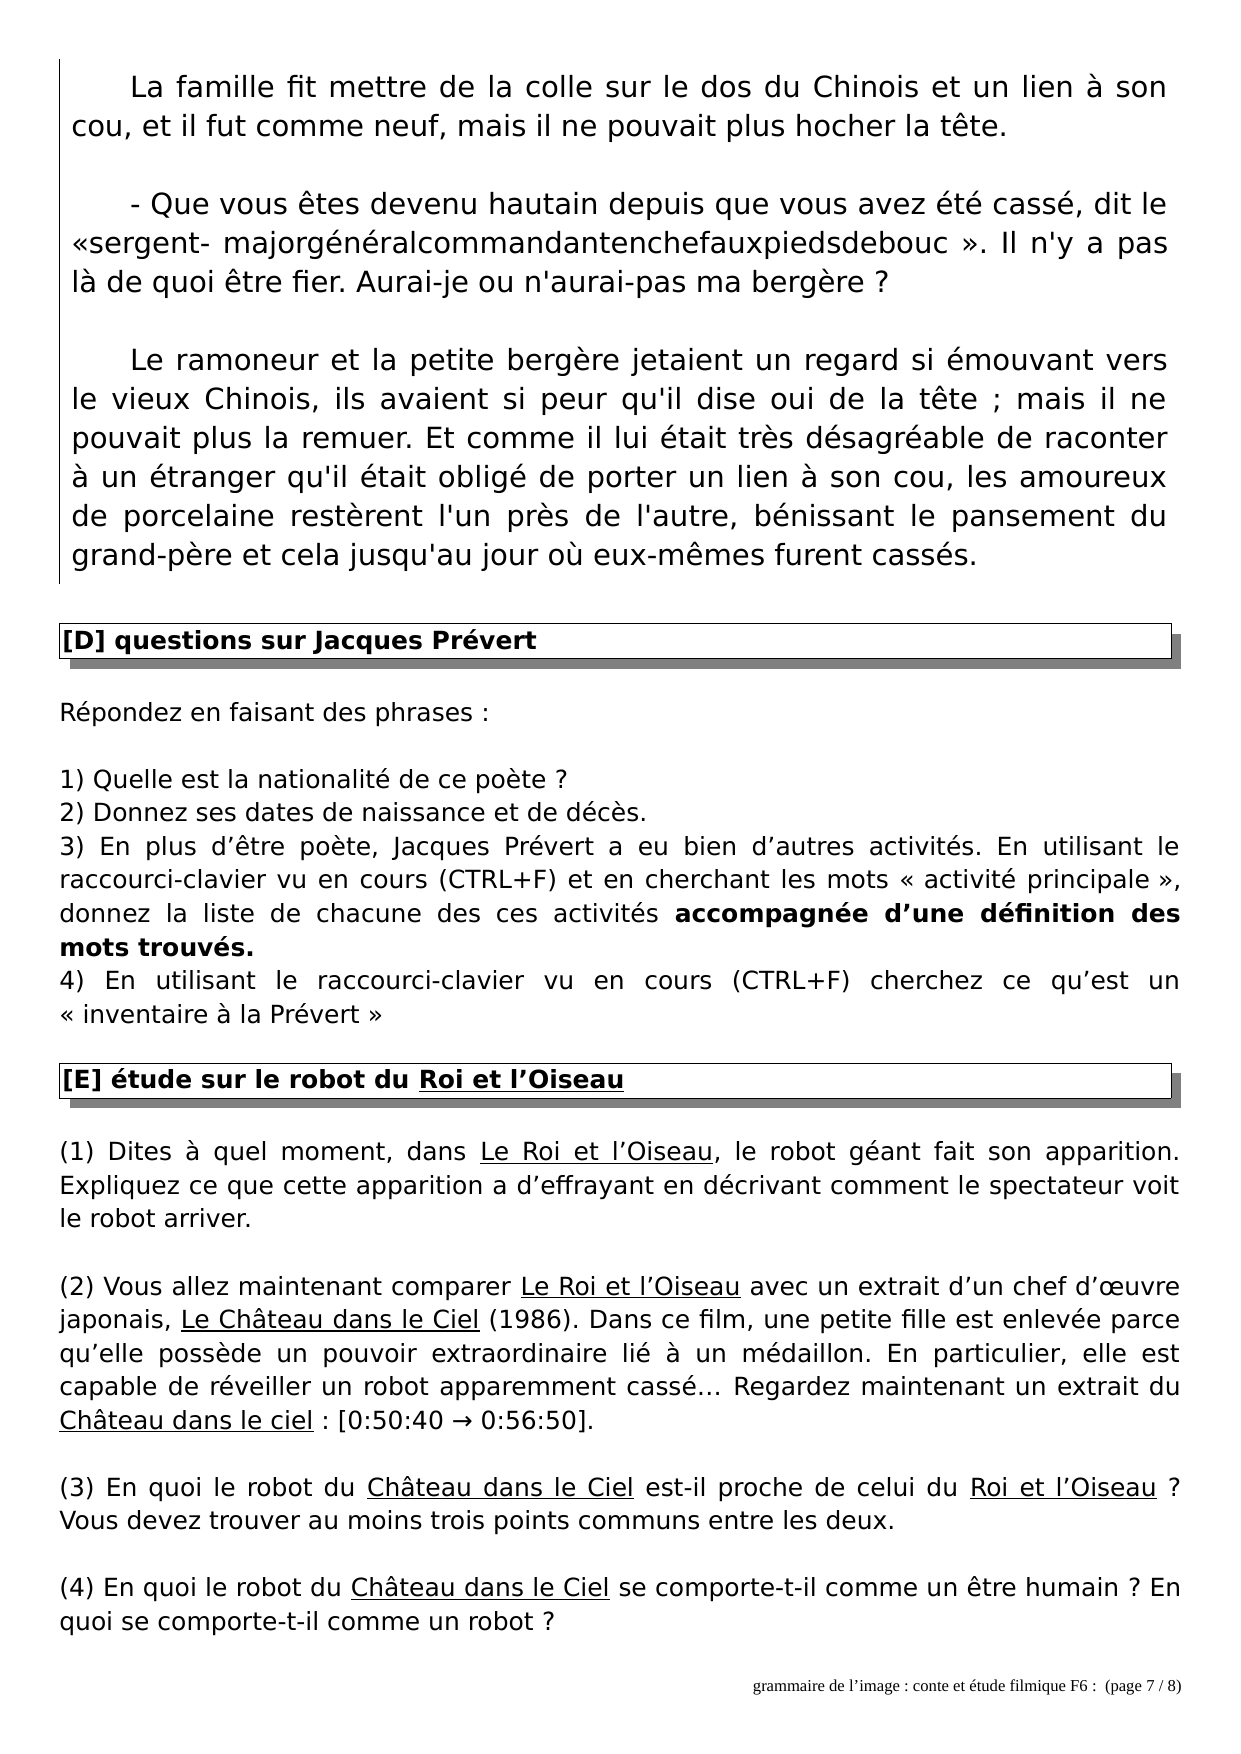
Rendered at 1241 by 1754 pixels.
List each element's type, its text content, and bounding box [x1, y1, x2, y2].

text Répondez en faisant des phrases : [59, 698, 1181, 727]
text [D] questions sur Jacques Prévert [60, 624, 1171, 658]
text (1) Dites à quel moment, dans Le Roi et l’Oiseau, le robot géant fait son apparition. Expliquez ce que cette apparition a d’effrayant en décrivant comment le spectateur voit le robot arriver. [59, 1138, 1181, 1234]
text [E] étude sur le robot du Roi et l’Oiseau [60, 1064, 1171, 1098]
text La famille fit mettre de la colle sur le dos du Chinois et un lien à son cou, et il fut comme neuf, mais il ne pouvait plus hocher la tête. [60, 59, 1181, 144]
text (4) En quoi le robot du Château dans le Ciel se comporte-t-il comme un être humain ? En quoi se comporte-t-il comme un robot ? [59, 1574, 1181, 1636]
text Le ramoneur et la petite bergère jetaient un regard si émouvant vers le vieux Chinois, ils avaient si peur qu'il dise oui de la tête ; mais il ne pouvait plus la remuer. Et comme il lui était très désagréable de raconter à un étranger qu'il était obligé de porter un lien à son cou, les amoureux de porcelaine restèrent l'un près de l'autre, bénissant le pansement du grand-père et cela jusqu'au jour où eux-mêmes furent cassés. [60, 332, 1181, 584]
text (3) En quoi le robot du Château dans le Ciel est-il proche de celui du Roi et l’Oiseau ? Vous devez trouver au moins trois points communs entre les deux. [59, 1473, 1181, 1536]
text 3) En plus d’être poète, Jacques Prévert a eu bien d’autres activités. En utilisant le raccourci-clavier vu en cours (CTRL+F) et en cherchant les mots « activité principale », donnez la liste de chacune des ces activités accompagnée d’une définition des mots trouvés. [59, 832, 1181, 962]
text 4) En utilisant le raccourci-clavier vu en cours (CTRL+F) cherchez ce qu’est un « inventaire à la Prévert » [59, 966, 1181, 1029]
text - Que vous êtes devenu hautain depuis que vous avez été cassé, dit le «sergent- majorgénéralcommandantenchefauxpiedsdebouc ». Il n'y a pas là de quoi être fier. Aurai-je ou n'aurai-pas ma bergère ? [60, 176, 1181, 299]
text 1) Quelle est la nationalité de ce poète ? [59, 765, 1181, 794]
text (2) Vous allez maintenant comparer Le Roi et l’Oiseau avec un extrait d’un chef d’œuvre japonais, Le Château dans le Ciel (1986). Dans ce film, une petite fille est enlevée parce qu’elle possède un pouvoir extraordinaire lié à un médaillon. En particulier, elle est capable de réveiller un robot apparemment cassé… Regardez maintenant un extrait du Château dans le ciel : [0:50:40 → 0:56:50]. [59, 1272, 1181, 1435]
text 2) Donnez ses dates de naissance et de décès. [59, 799, 1181, 828]
